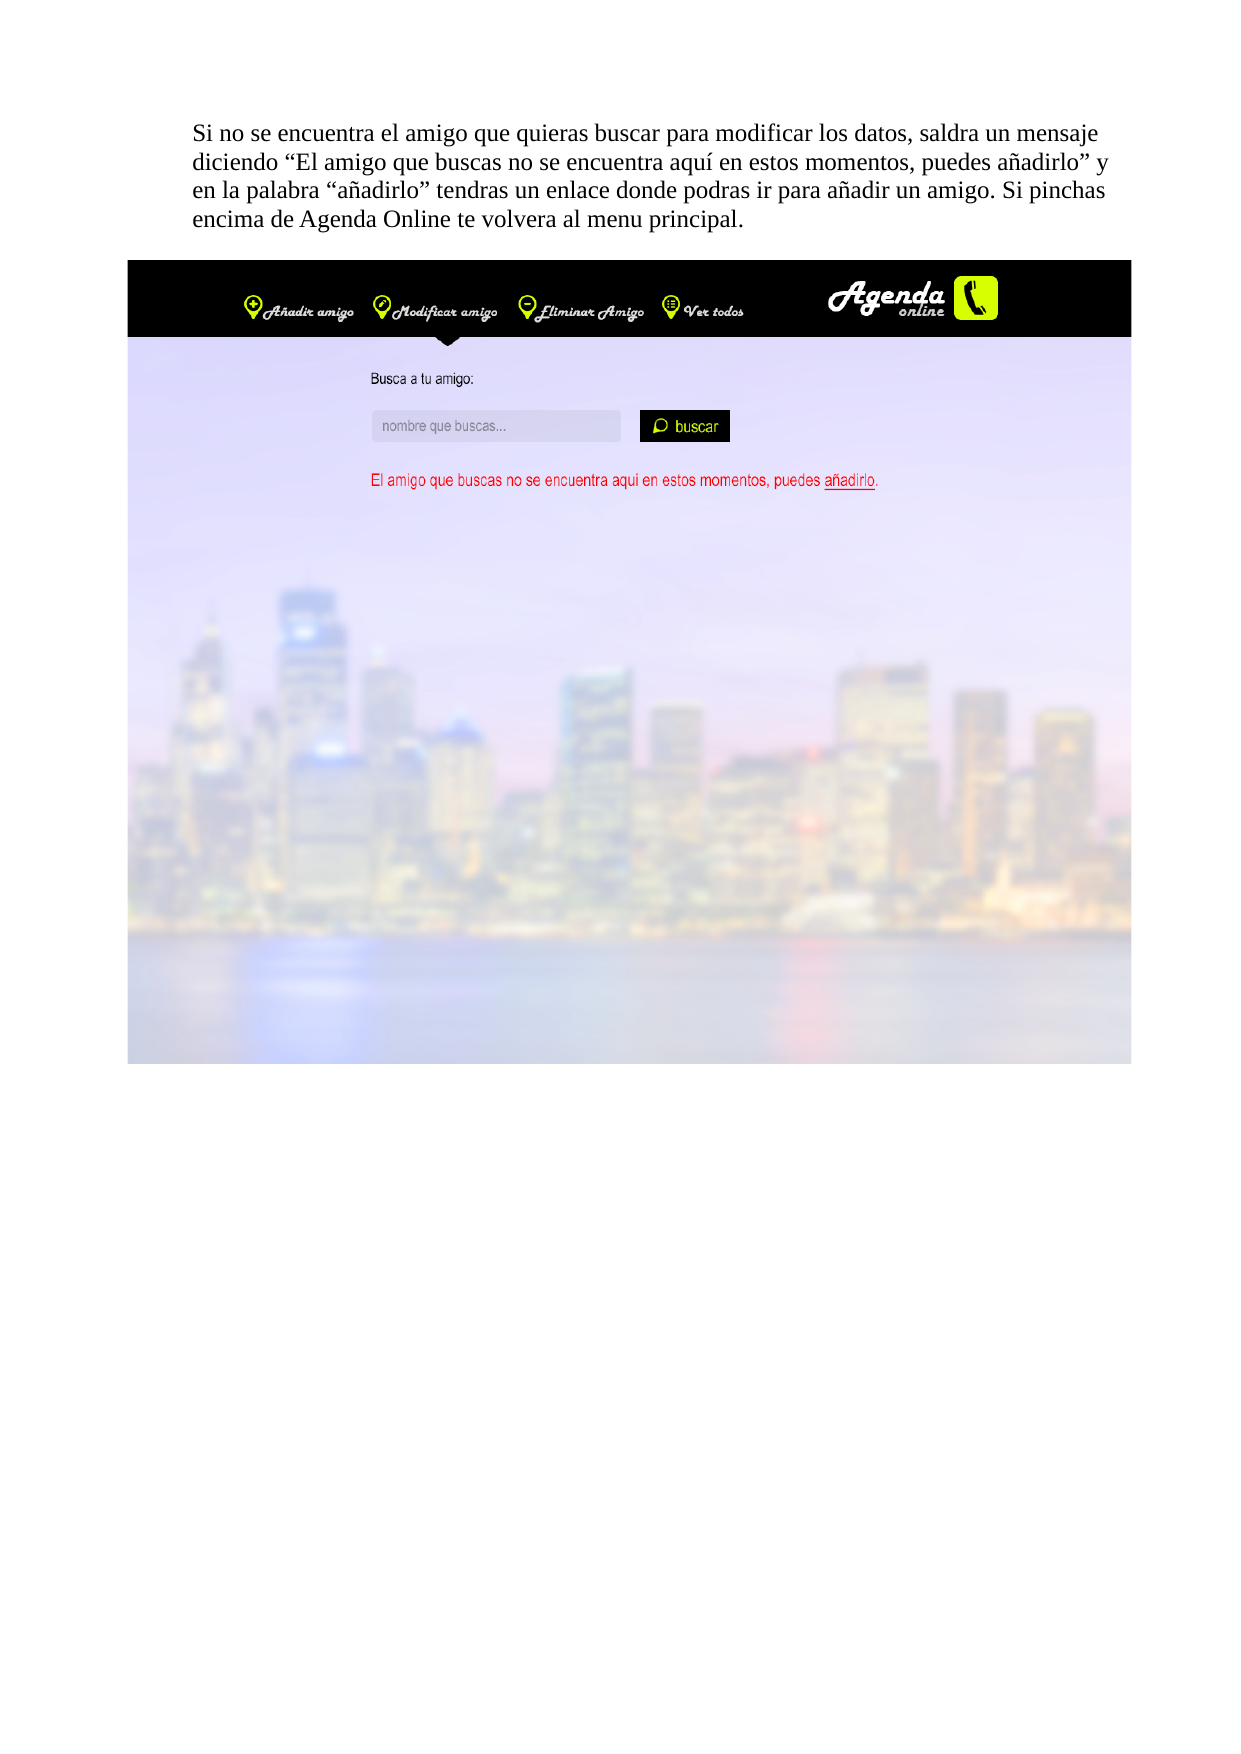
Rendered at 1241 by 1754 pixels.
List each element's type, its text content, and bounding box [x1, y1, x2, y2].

picture [127, 260, 1132, 1064]
text Si no se encuentra el amigo que quieras buscar para modificar los datos, saldra un mensaje diciendo “El amigo que buscas no se encuentra aquí en estos momentos, puedes añadirlo” y en la palabra “añadirlo” tendras un enlace donde podras ir para añadir un amigo. Si pinchas encima de Agenda Online te volvera al menu principal. [118, 118, 1122, 233]
